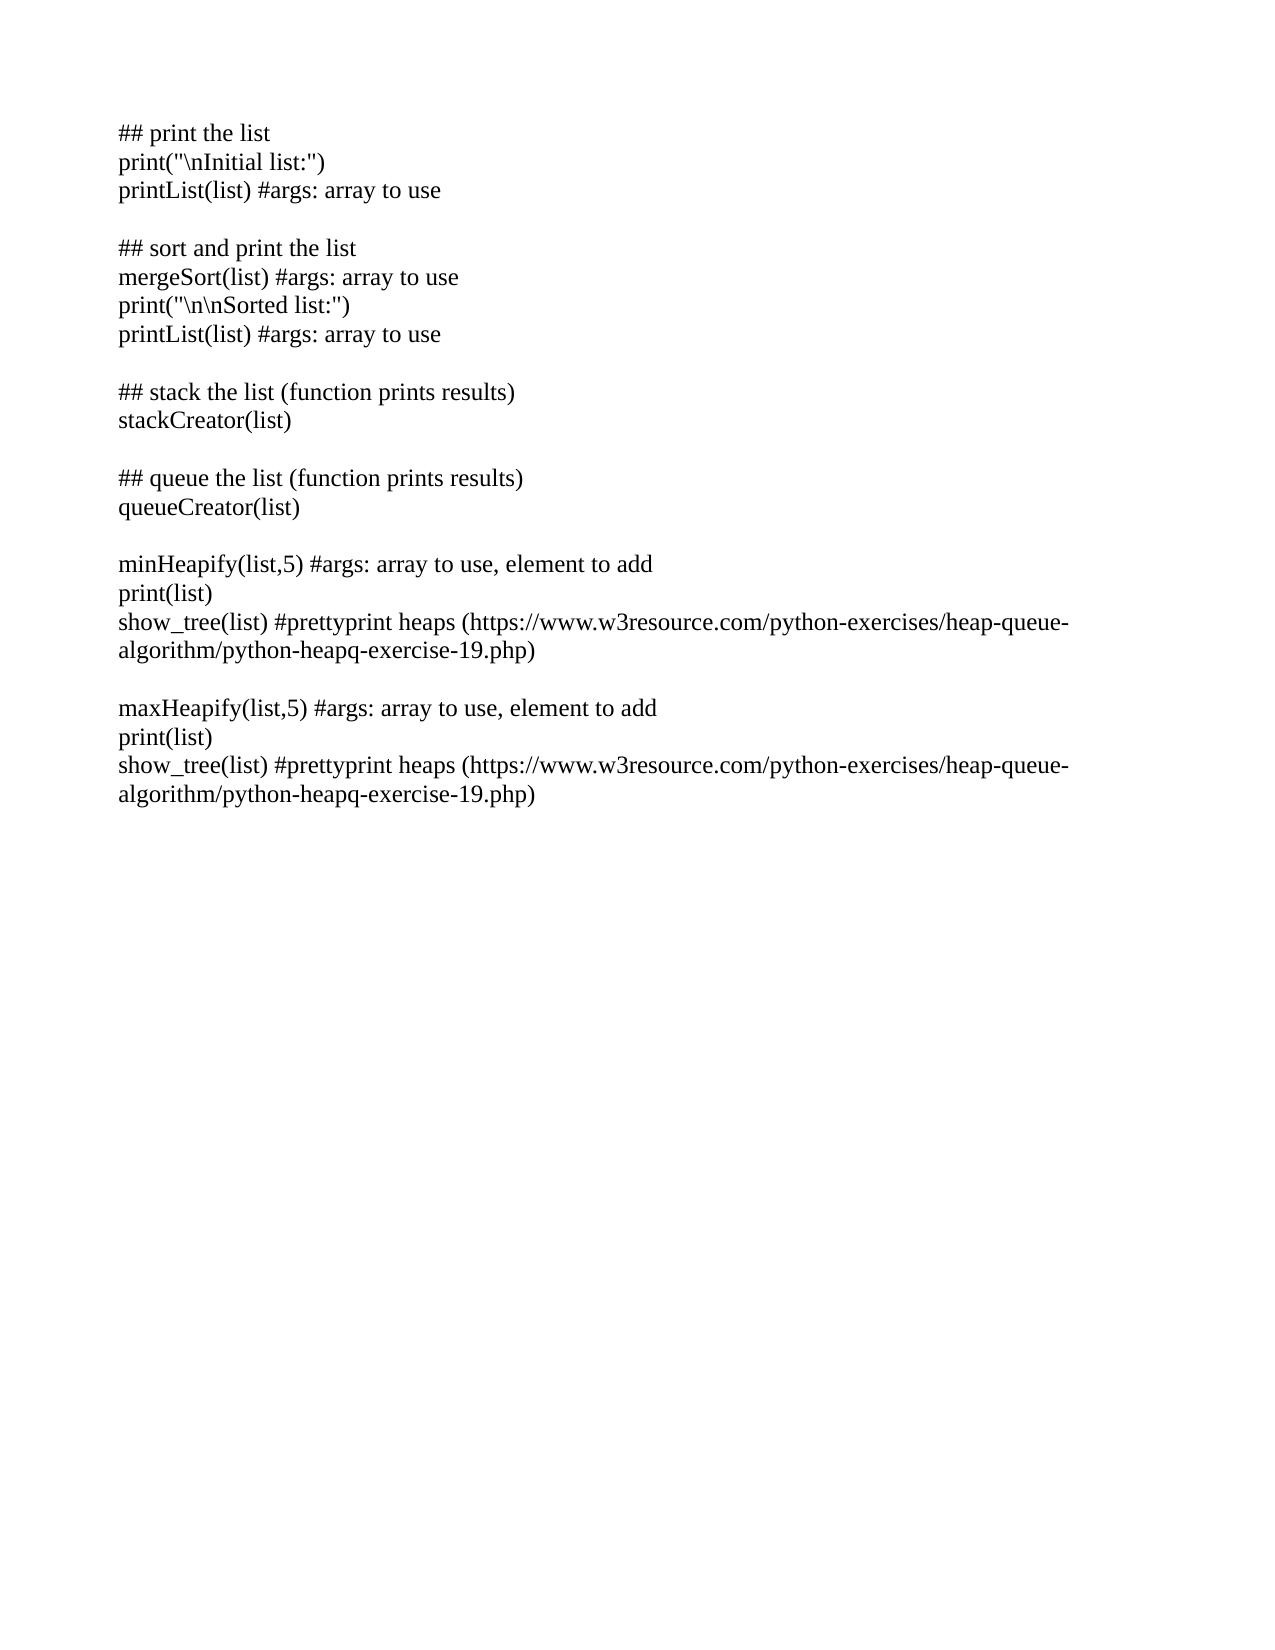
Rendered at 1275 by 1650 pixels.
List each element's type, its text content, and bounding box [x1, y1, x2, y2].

text stackCreator(list) [118, 406, 1157, 434]
text queueCreator(list) [118, 492, 1157, 521]
text print(list) [118, 722, 1157, 751]
text minHeapify(list,5) #args: array to use, element to add [118, 549, 1157, 578]
text printList(list) #args: array to use [118, 319, 1157, 348]
text print("\n\nSorted list:") [118, 291, 1157, 319]
text ## print the list [118, 118, 1157, 147]
text print("\nInitial list:") [118, 147, 1157, 176]
text print(list) [118, 578, 1157, 607]
text ## sort and print the list [118, 233, 1157, 262]
text maxHeapify(list,5) #args: array to use, element to add [118, 693, 1157, 722]
text ## queue the list (function prints results) [118, 463, 1157, 492]
text show_tree(list) #prettyprint heaps (https://www.w3resource.com/python-exercises/heap-queue-algorithm/python-heapq-exercise-19.php) [118, 607, 1157, 664]
text mergeSort(list) #args: array to use [118, 262, 1157, 291]
text show_tree(list) #prettyprint heaps (https://www.w3resource.com/python-exercises/heap-queue-algorithm/python-heapq-exercise-19.php) [118, 751, 1157, 808]
text ## stack the list (function prints results) [118, 377, 1157, 406]
text printList(list) #args: array to use [118, 176, 1157, 204]
